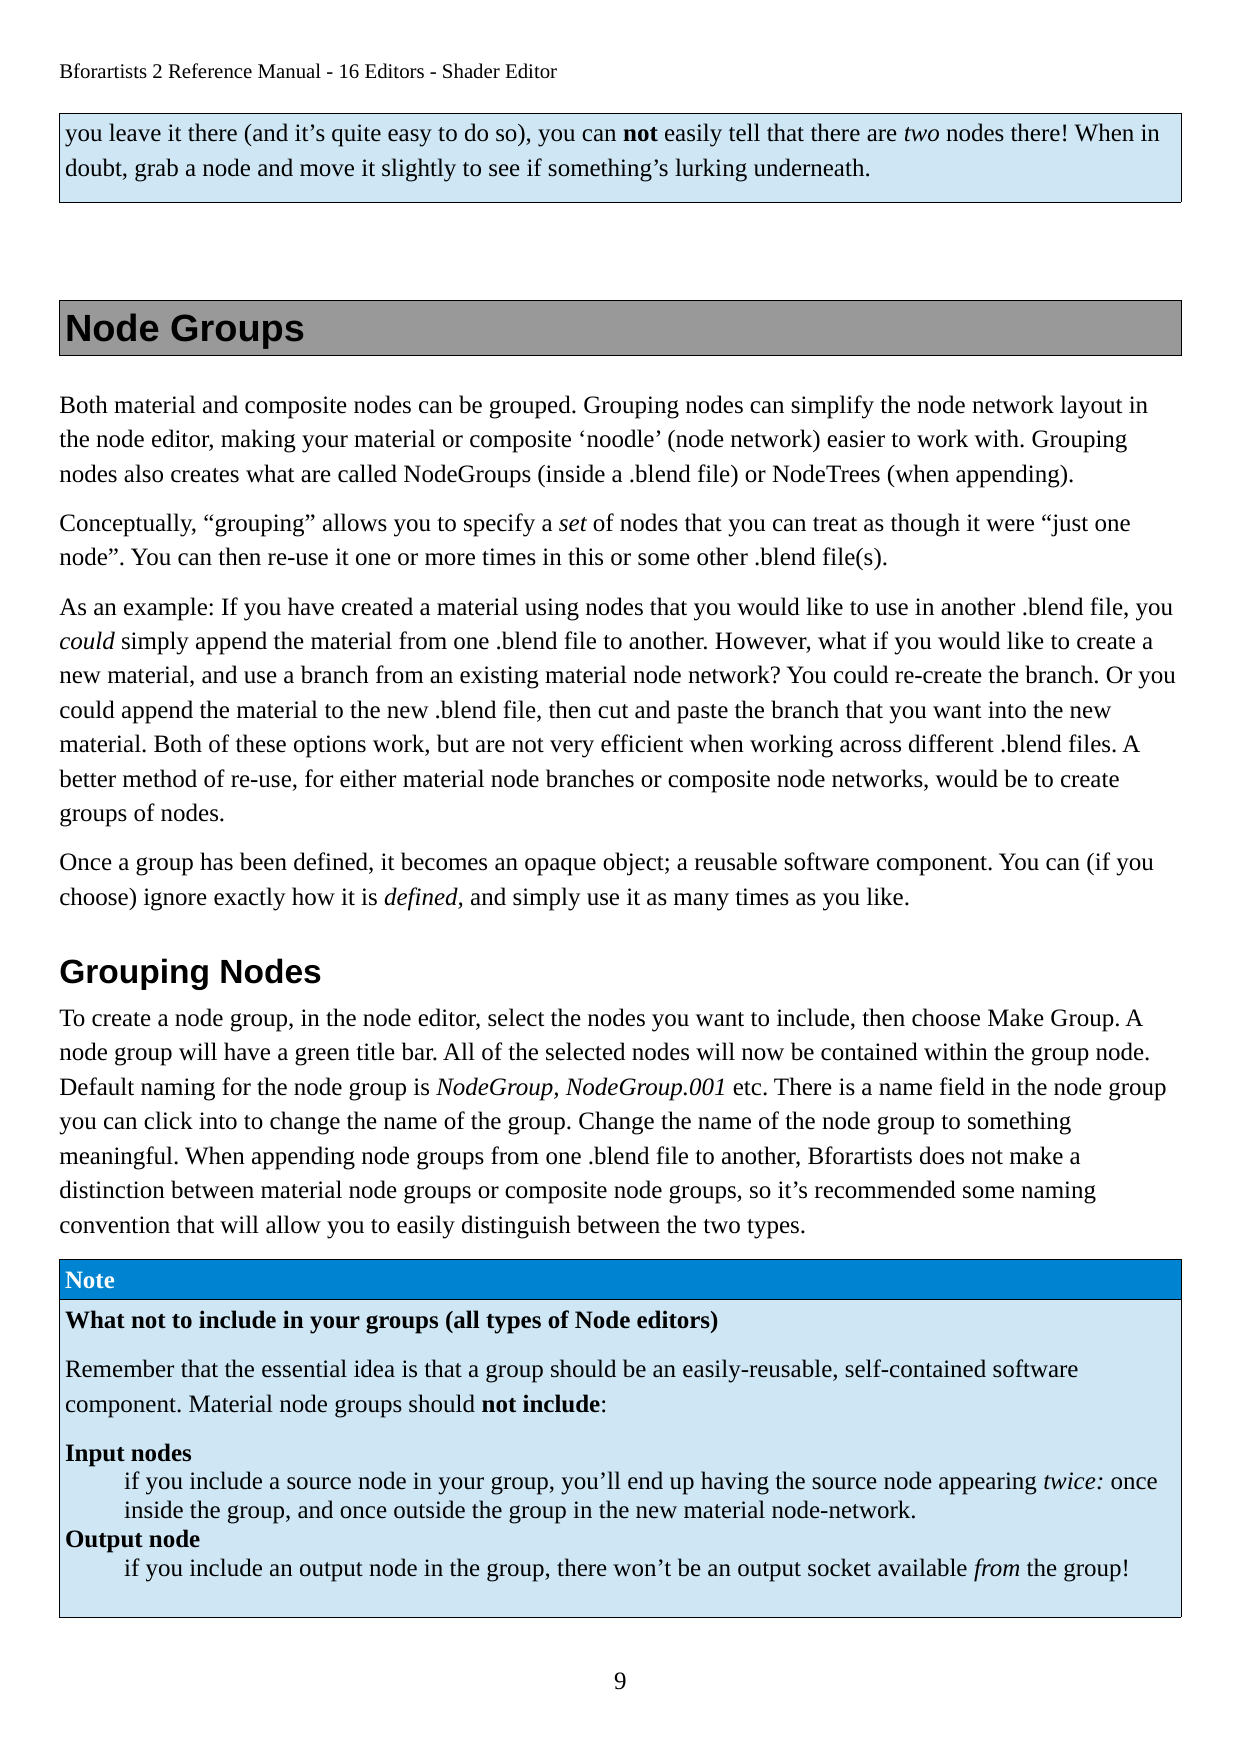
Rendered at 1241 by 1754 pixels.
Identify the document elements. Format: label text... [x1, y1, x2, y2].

text Both material and composite nodes can be grouped. Grouping nodes can simplify the node network layout in the node editor, making your material or composite ‘noodle’ (node network) easier to work with. Grouping nodes also creates what are called NodeGroups (inside a .blend file) or NodeTrees (when appending). [59, 390, 1181, 488]
subtitle Grouping Nodes [59, 952, 1181, 991]
table_cell you leave it there (and it’s quite easy to do so), you can not easily tell that there are two nodes there! When in doubt, grab a node and move it slightly to see if something’s lurking underneath. [60, 114, 1181, 202]
text Once a group has been defined, it becomes an opaque object; a reusable software component. You can (if you choose) ignore exactly how it is defined, and simply use it as many times as you like. [59, 847, 1181, 911]
text As an example: If you have created a material using nodes that you would like to use in another .blend file, you could simply append the material from one .blend file to another. However, what if you would like to create a new material, and use a branch from an existing material node network? You could re-create the branch. Or you could append the material to the new .blend file, then cut and paste the branch that you want into the new material. Both of these options work, but are not very efficient when working across different .blend files. A better method of re-use, for either material node branches or composite node networks, would be to create groups of nodes. [59, 592, 1181, 827]
text To create a node group, in the node editor, select the nodes you want to include, then choose Make Group. A node group will have a green title bar. All of the selected nodes will now be contained within the group node. Default naming for the node group is NodeGroup, NodeGroup.001 etc. There is a name field in the node group you can click into to change the name of the group. Change the name of the node group to something meaningful. When appending node groups from one .blend file to another, Bforartists does not make a distinction between material node groups or composite node groups, so it’s recommended some naming convention that will allow you to easily distinguish between the two types. [59, 1003, 1181, 1239]
table_cell What not to include in your groups (all types of Node editors) Remember that the essential idea is that a group should be an easily-reusable, self-contained software component. Material node groups should not include: Input nodes if you include a source node in your group, you’ll end up having the source node appearing twice: once inside the group, and once outside the group in the new material node-network. Output node if you include an output node in the group, there won’t be an output socket available from the group! [60, 1300, 1181, 1617]
table_header Note [60, 1260, 1181, 1299]
table_header Node Groups [60, 301, 1181, 355]
text Conceptually, “grouping” allows you to specify a set of nodes that you can treat as though it were “just one node”. You can then re-use it one or more times in this or some other .blend file(s). [59, 508, 1181, 571]
